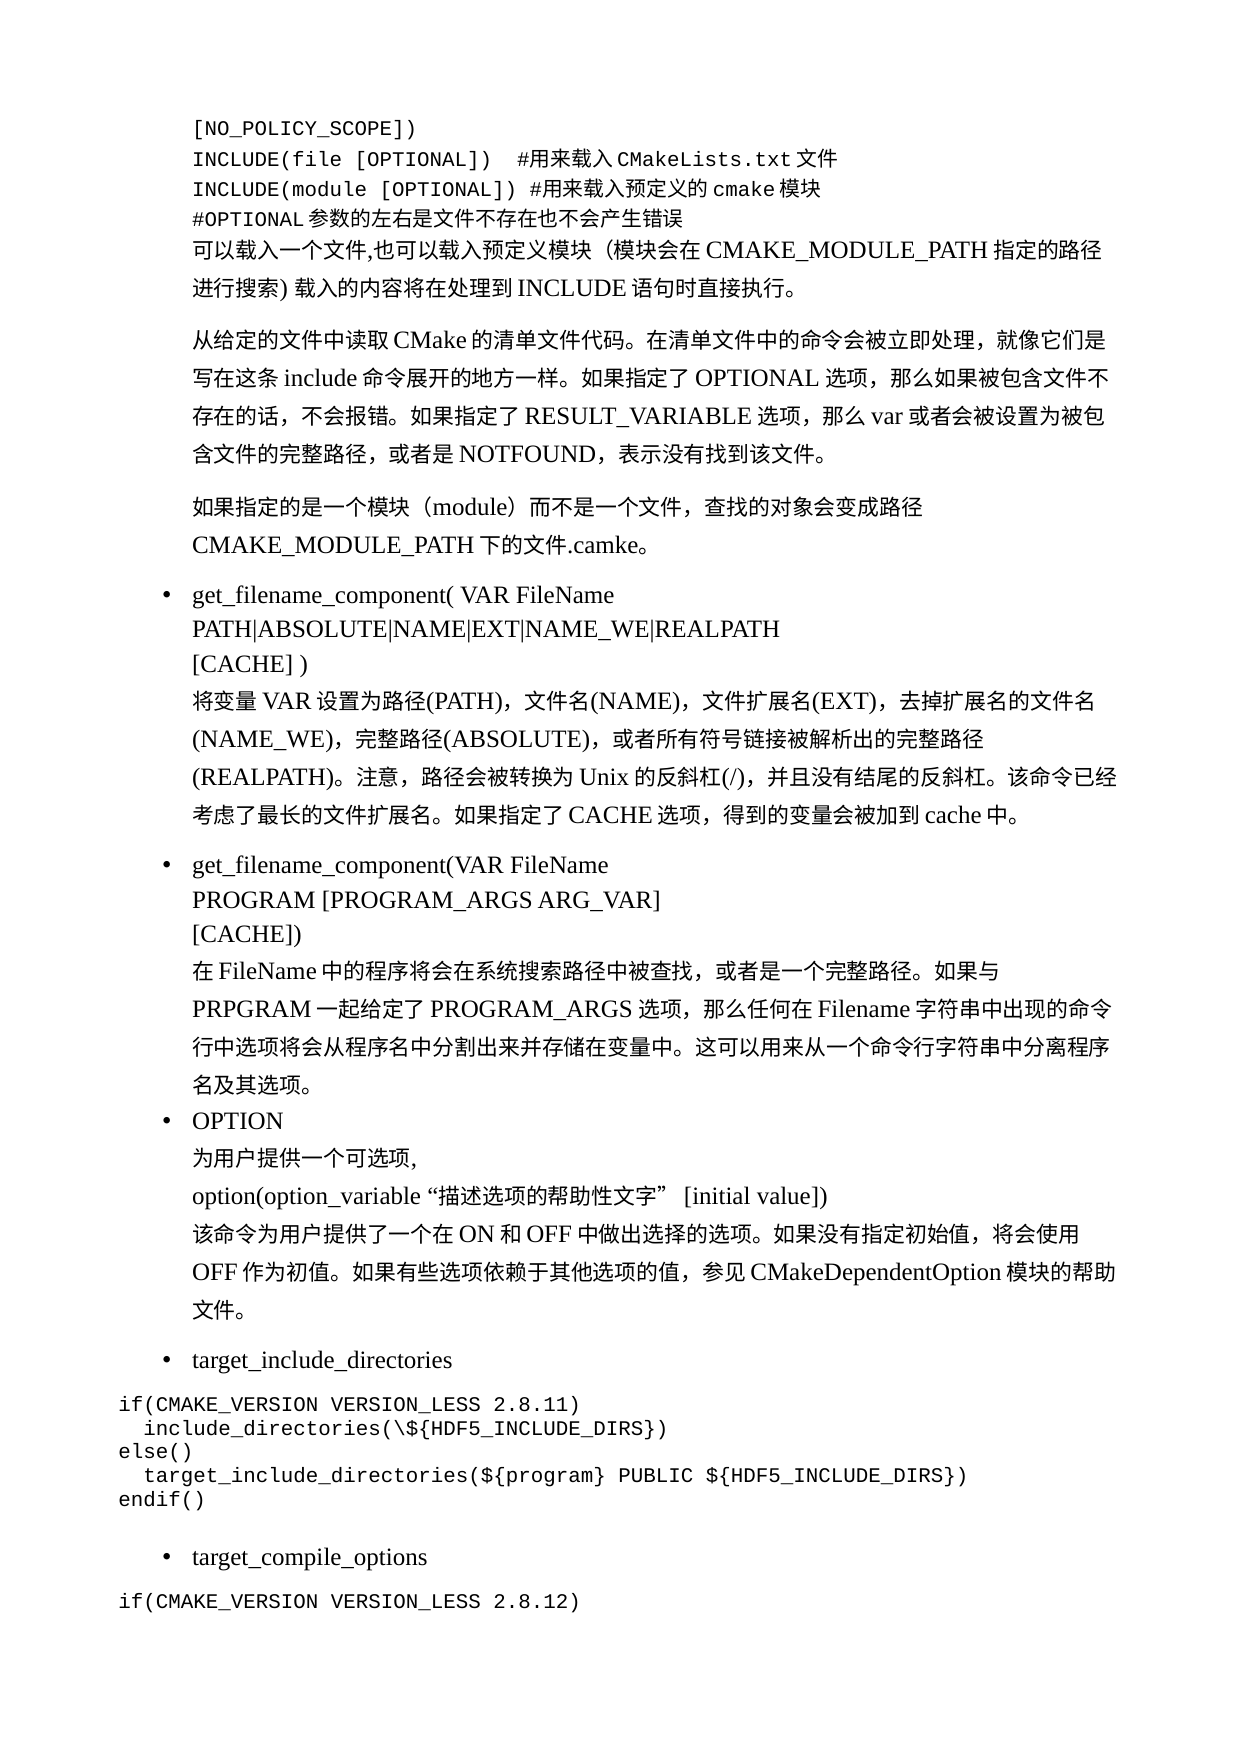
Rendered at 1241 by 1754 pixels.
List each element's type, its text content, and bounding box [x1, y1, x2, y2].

list INCLUDE(module [OPTIONAL]) #用来载入预定义的cmake模块 [162, 172, 1122, 203]
list get_filename_component(VAR FileName PROGRAM [PROGRAM_ARGS ARG_VAR] [CACHE]) 在FileName中的程序将会在系统搜索路径中被查找，或者是一个完整路径。如果与PRPGRAM一起给定了PROGRAM_ARGS选项，那么任何在Filename字符串中出现的命令行中选项将会从程序名中分割出来并存储在变量中。这可以用来从一个命令行字符串中分离程序名及其选项。 [162, 850, 1122, 1100]
list [NO_POLICY_SCOPE]) [162, 118, 1122, 142]
list 从给定的文件中读取CMake的清单文件代码。在清单文件中的命令会被立即处理，就像它们是写在这条include命令展开的地方一样。如果指定了OPTIONAL选项，那么如果被包含文件不存在的话，不会报错。如果指定了RESULT_VARIABLE选项，那么var或者会被设置为被包含文件的完整路径，或者是NOTFOUND，表示没有找到该文件。 [162, 323, 1122, 469]
list target_include_directories [162, 1345, 1122, 1374]
text target_include_directories(${program} PUBLIC ${HDF5_INCLUDE_DIRS}) [118, 1465, 1122, 1489]
text if(CMAKE_VERSION VERSION_LESS 2.8.12) [118, 1591, 1122, 1614]
list target_compile_options [162, 1542, 1122, 1571]
text include_directories(\${HDF5_INCLUDE_DIRS}) [118, 1418, 1122, 1441]
list INCLUDE(file [OPTIONAL]) #用来载入CMakeLists.txt文件 [162, 142, 1122, 172]
list 可以载入一个文件,也可以载入预定义模块（模块会在CMAKE_MODULE_PATH指定的路径进行搜索) 载入的内容将在处理到INCLUDE语句时直接执行。 [162, 233, 1122, 303]
list #OPTIONAL参数的左右是文件不存在也不会产生错误 [162, 203, 1122, 233]
text if(CMAKE_VERSION VERSION_LESS 2.8.11) [118, 1394, 1122, 1418]
list get_filename_component( VAR FileName PATH|ABSOLUTE|NAME|EXT|NAME_WE|REALPATH [CACHE] ) 将变量VAR设置为路径(PATH)，文件名(NAME)，文件扩展名(EXT)，去掉扩展名的文件名(NAME_WE)，完整路径(ABSOLUTE)，或者所有符号链接被解析出的完整路径(REALPATH)。注意，路径会被转换为Unix的反斜杠(/)，并且没有结尾的反斜杠。该命令已经考虑了最长的文件扩展名。如果指定了CACHE选项，得到的变量会被加到cache中。 [162, 580, 1122, 829]
text else() [118, 1441, 1122, 1465]
list OPTION 为用户提供一个可选项, option(option_variable “描述选项的帮助性文字” [initial value]) 该命令为用户提供了一个在ON和OFF中做出选择的选项。如果没有指定初始值，将会使用OFF作为初值。如果有些选项依赖于其他选项的值，参见CMakeDependentOption模块的帮助文件。 [162, 1106, 1122, 1324]
text endif() [118, 1489, 1122, 1512]
list 如果指定的是一个模块（module）而不是一个文件，查找的对象会变成路径CMAKE_MODULE_PATH下的文件.camke。 [162, 490, 1122, 559]
